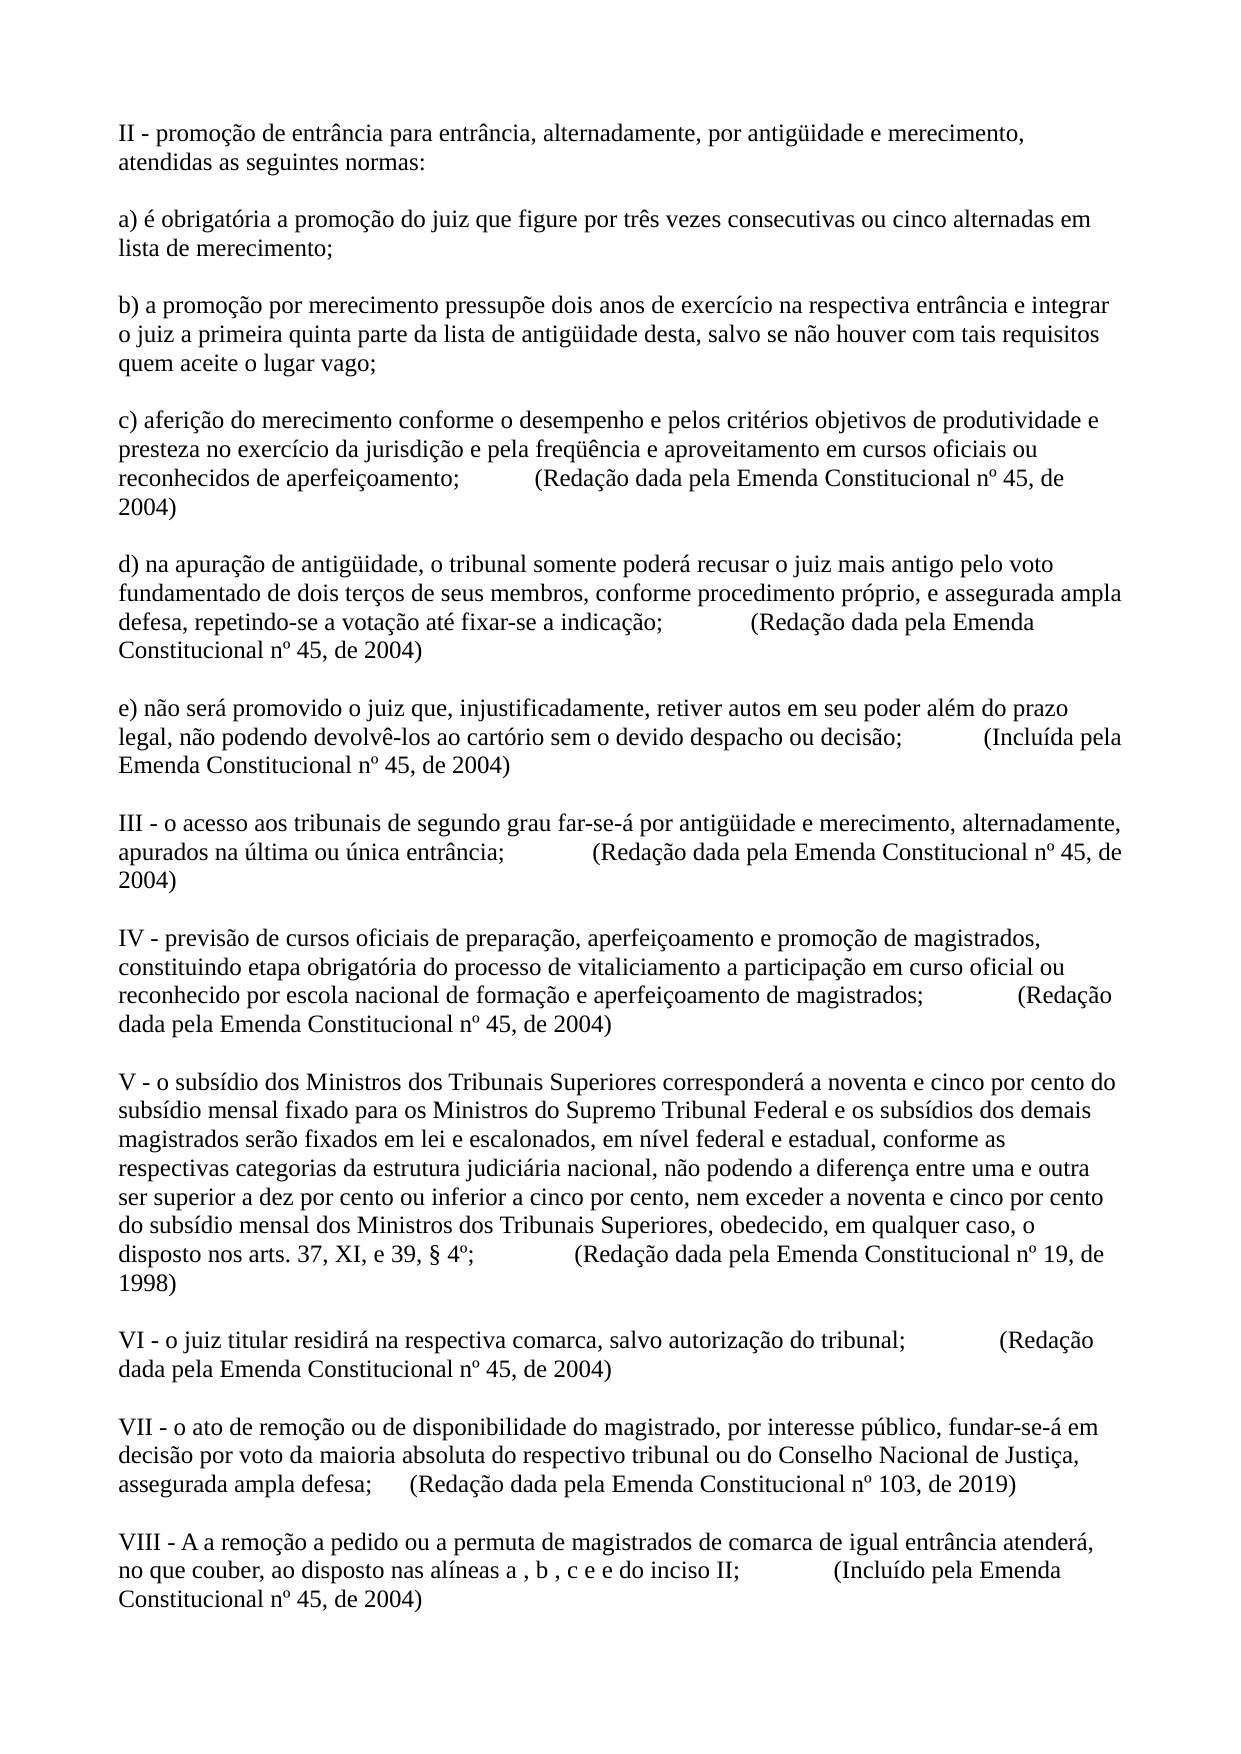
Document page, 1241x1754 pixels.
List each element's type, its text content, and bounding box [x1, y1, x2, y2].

text III - o acesso aos tribunais de segundo grau far-se-á por antigüidade e merecimento, alternadamente, apurados na última ou única entrância; (Redação dada pela Emenda Constitucional nº 45, de 2004) [118, 808, 1122, 894]
text V - o subsídio dos Ministros dos Tribunais Superiores corresponderá a noventa e cinco por cento do subsídio mensal fixado para os Ministros do Supremo Tribunal Federal e os subsídios dos demais magistrados serão fixados em lei e escalonados, em nível federal e estadual, conforme as respectivas categorias da estrutura judiciária nacional, não podendo a diferença entre uma e outra ser superior a dez por cento ou inferior a cinco por cento, nem exceder a noventa e cinco por cento do subsídio mensal dos Ministros dos Tribunais Superiores, obedecido, em qualquer caso, o disposto nos arts. 37, XI, e 39, § 4º; (Redação dada pela Emenda Constitucional nº 19, de 1998) [118, 1067, 1122, 1297]
text c) aferição do merecimento conforme o desempenho e pelos critérios objetivos de produtividade e presteza no exercício da jurisdição e pela freqüência e aproveitamento em cursos oficiais ou reconhecidos de aperfeiçoamento; (Redação dada pela Emenda Constitucional nº 45, de 2004) [118, 406, 1122, 521]
text b) a promoção por merecimento pressupõe dois anos de exercício na respectiva entrância e integrar o juiz a primeira quinta parte da lista de antigüidade desta, salvo se não houver com tais requisitos quem aceite o lugar vago; [118, 291, 1122, 377]
text VIII - A a remoção a pedido ou a permuta de magistrados de comarca de igual entrância atenderá, no que couber, ao disposto nas alíneas a , b , c e e do inciso II; (Incluído pela Emenda Constitucional nº 45, de 2004) [118, 1527, 1122, 1613]
text VII - o ato de remoção ou de disponibilidade do magistrado, por interesse público, fundar-se-á em decisão por voto da maioria absoluta do respectivo tribunal ou do Conselho Nacional de Justiça, assegurada ampla defesa; (Redação dada pela Emenda Constitucional nº 103, de 2019) [118, 1412, 1122, 1498]
text IV - previsão de cursos oficiais de preparação, aperfeiçoamento e promoção de magistrados, constituindo etapa obrigatória do processo de vitaliciamento a participação em curso oficial ou reconhecido por escola nacional de formação e aperfeiçoamento de magistrados; (Redação dada pela Emenda Constitucional nº 45, de 2004) [118, 923, 1122, 1038]
text II - promoção de entrância para entrância, alternadamente, por antigüidade e merecimento, atendidas as seguintes normas: [118, 118, 1122, 176]
text a) é obrigatória a promoção do juiz que figure por três vezes consecutivas ou cinco alternadas em lista de merecimento; [118, 204, 1122, 262]
text VI - o juiz titular residirá na respectiva comarca, salvo autorização do tribunal; (Redação dada pela Emenda Constitucional nº 45, de 2004) [118, 1326, 1122, 1383]
text d) na apuração de antigüidade, o tribunal somente poderá recusar o juiz mais antigo pelo voto fundamentado de dois terços de seus membros, conforme procedimento próprio, e assegurada ampla defesa, repetindo-se a votação até fixar-se a indicação; (Redação dada pela Emenda Constitucional nº 45, de 2004) [118, 549, 1122, 664]
text e) não será promovido o juiz que, injustificadamente, retiver autos em seu poder além do prazo legal, não podendo devolvê-los ao cartório sem o devido despacho ou decisão; (Incluída pela Emenda Constitucional nº 45, de 2004) [118, 693, 1122, 779]
